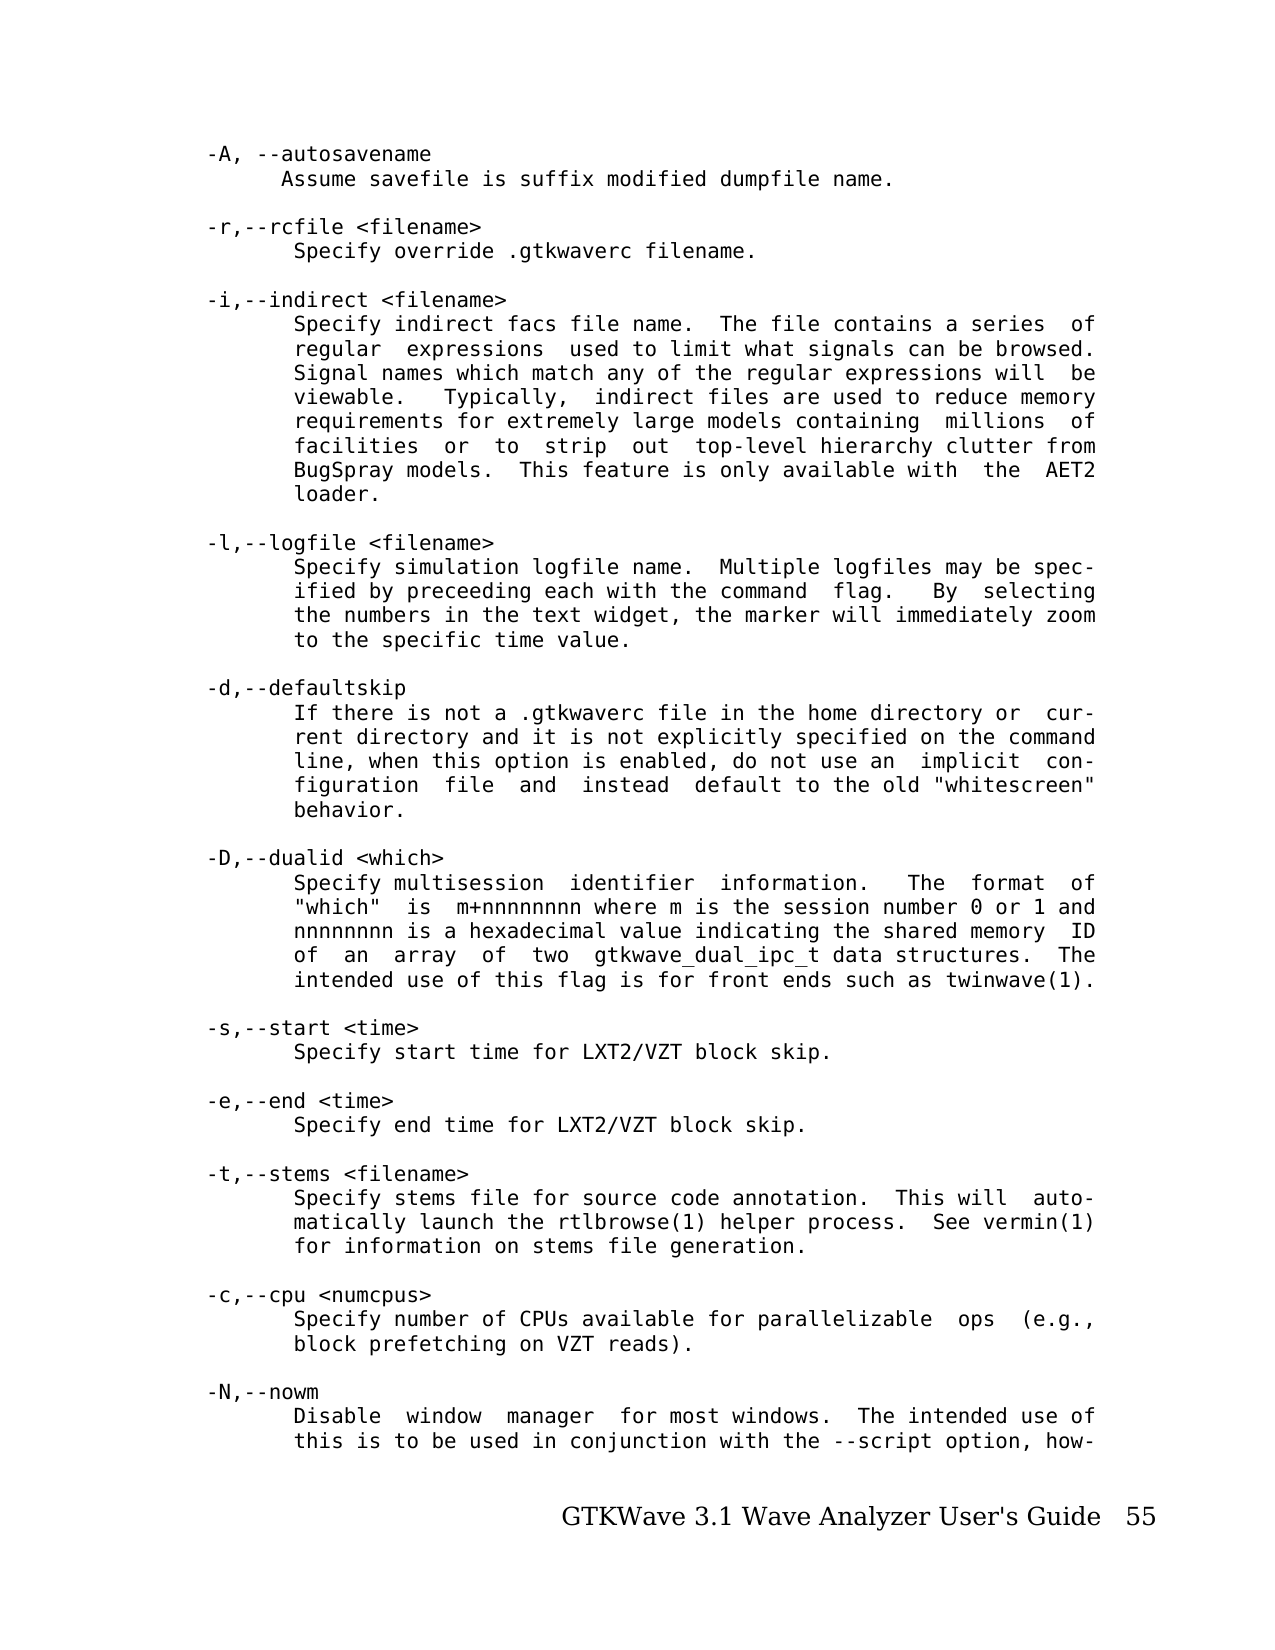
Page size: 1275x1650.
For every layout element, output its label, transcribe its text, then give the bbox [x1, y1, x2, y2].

text -c,--cpu <numcpus> [118, 1283, 1157, 1307]
text -e,--end <time> [118, 1089, 1157, 1113]
text -t,--stems <filename> [118, 1162, 1157, 1186]
text rent directory and it is not explicitly specified on the command [118, 725, 1157, 749]
text -d,--defaultskip [118, 676, 1157, 701]
text for information on stems file generation. [118, 1234, 1157, 1259]
text intended use of this flag is for front ends such as twinwave(1). [118, 968, 1157, 992]
text figuration file and instead default to the old "whitescreen" [118, 773, 1157, 798]
text line, when this option is enabled, do not use an implicit con- [118, 749, 1157, 773]
text Specify number of CPUs available for parallelizable ops (e.g., [118, 1307, 1157, 1332]
text matically launch the rtlbrowse(1) helper process. See vermin(1) [118, 1210, 1157, 1234]
text viewable. Typically, indirect files are used to reduce memory [118, 385, 1157, 409]
text nnnnnnnn is a hexadecimal value indicating the shared memory ID [118, 919, 1157, 943]
text Disable window manager for most windows. The intended use of [118, 1404, 1157, 1429]
text Specify stems file for source code annotation. This will auto- [118, 1186, 1157, 1210]
text Signal names which match any of the regular expressions will be [118, 361, 1157, 385]
text -l,--logfile <filename> [118, 531, 1157, 555]
text -i,--indirect <filename> [118, 288, 1157, 312]
text the numbers in the text widget, the marker will immediately zoom [118, 603, 1157, 628]
text "which" is m+nnnnnnnn where m is the session number 0 or 1 and [118, 895, 1157, 919]
text Assume savefile is suffix modified dumpfile name. [118, 167, 1157, 191]
text Specify override .gtkwaverc filename. [118, 239, 1157, 264]
text -A, --autosavename [118, 142, 1157, 167]
text regular expressions used to limit what signals can be browsed. [118, 337, 1157, 361]
text Specify start time for LXT2/VZT block skip. [118, 1040, 1157, 1065]
text -D,--dualid <which> [118, 846, 1157, 871]
text to the specific time value. [118, 628, 1157, 652]
text Specify simulation logfile name. Multiple logfiles may be spec- [118, 555, 1157, 579]
text Specify indirect facs file name. The file contains a series of [118, 312, 1157, 337]
text -s,--start <time> [118, 1016, 1157, 1040]
text facilities or to strip out top-level hierarchy clutter from [118, 434, 1157, 458]
text ified by preceeding each with the command flag. By selecting [118, 579, 1157, 603]
text -N,--nowm [118, 1380, 1157, 1404]
text BugSpray models. This feature is only available with the AET2 [118, 458, 1157, 482]
text -r,--rcfile <filename> [118, 215, 1157, 239]
text of an array of two gtkwave_dual_ipc_t data structures. The [118, 943, 1157, 968]
text requirements for extremely large models containing millions of [118, 409, 1157, 434]
text loader. [118, 482, 1157, 506]
text Specify end time for LXT2/VZT block skip. [118, 1113, 1157, 1137]
text block prefetching on VZT reads). [118, 1332, 1157, 1356]
text behavior. [118, 798, 1157, 822]
text this is to be used in conjunction with the --script option, how- [118, 1429, 1157, 1453]
text Specify multisession identifier information. The format of [118, 871, 1157, 895]
text If there is not a .gtkwaverc file in the home directory or cur- [118, 701, 1157, 725]
